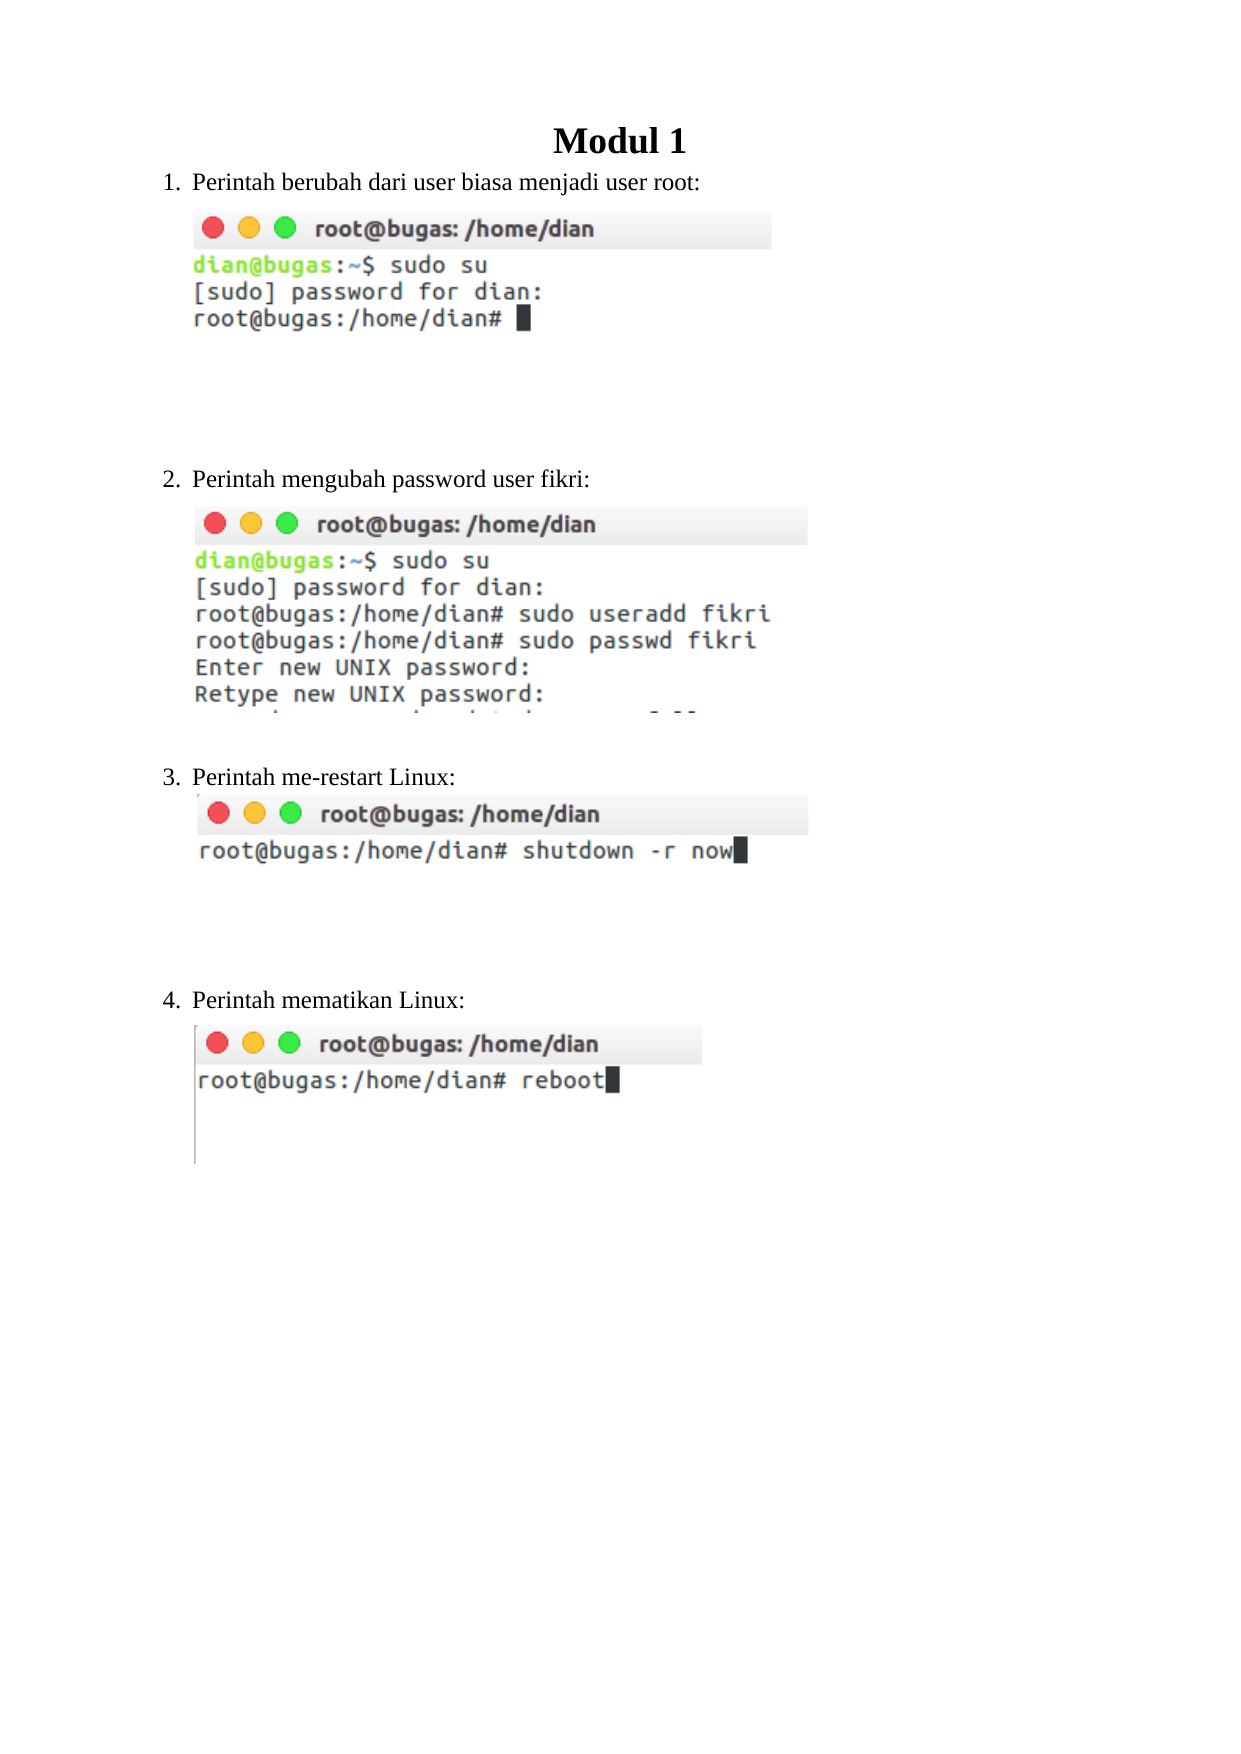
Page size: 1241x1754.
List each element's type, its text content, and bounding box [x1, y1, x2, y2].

subtitle Modul 1 [118, 118, 1122, 161]
picture [197, 794, 809, 941]
list Perintah mematikan Linux: [162, 985, 1122, 1014]
list Perintah mengubah password user fikri: [162, 464, 1122, 493]
list Perintah berubah dari user biasa menjadi user root: [162, 167, 1122, 196]
picture [194, 1025, 703, 1164]
picture [195, 506, 808, 713]
list Perintah me-restart Linux: [162, 762, 1122, 791]
picture [193, 212, 772, 405]
